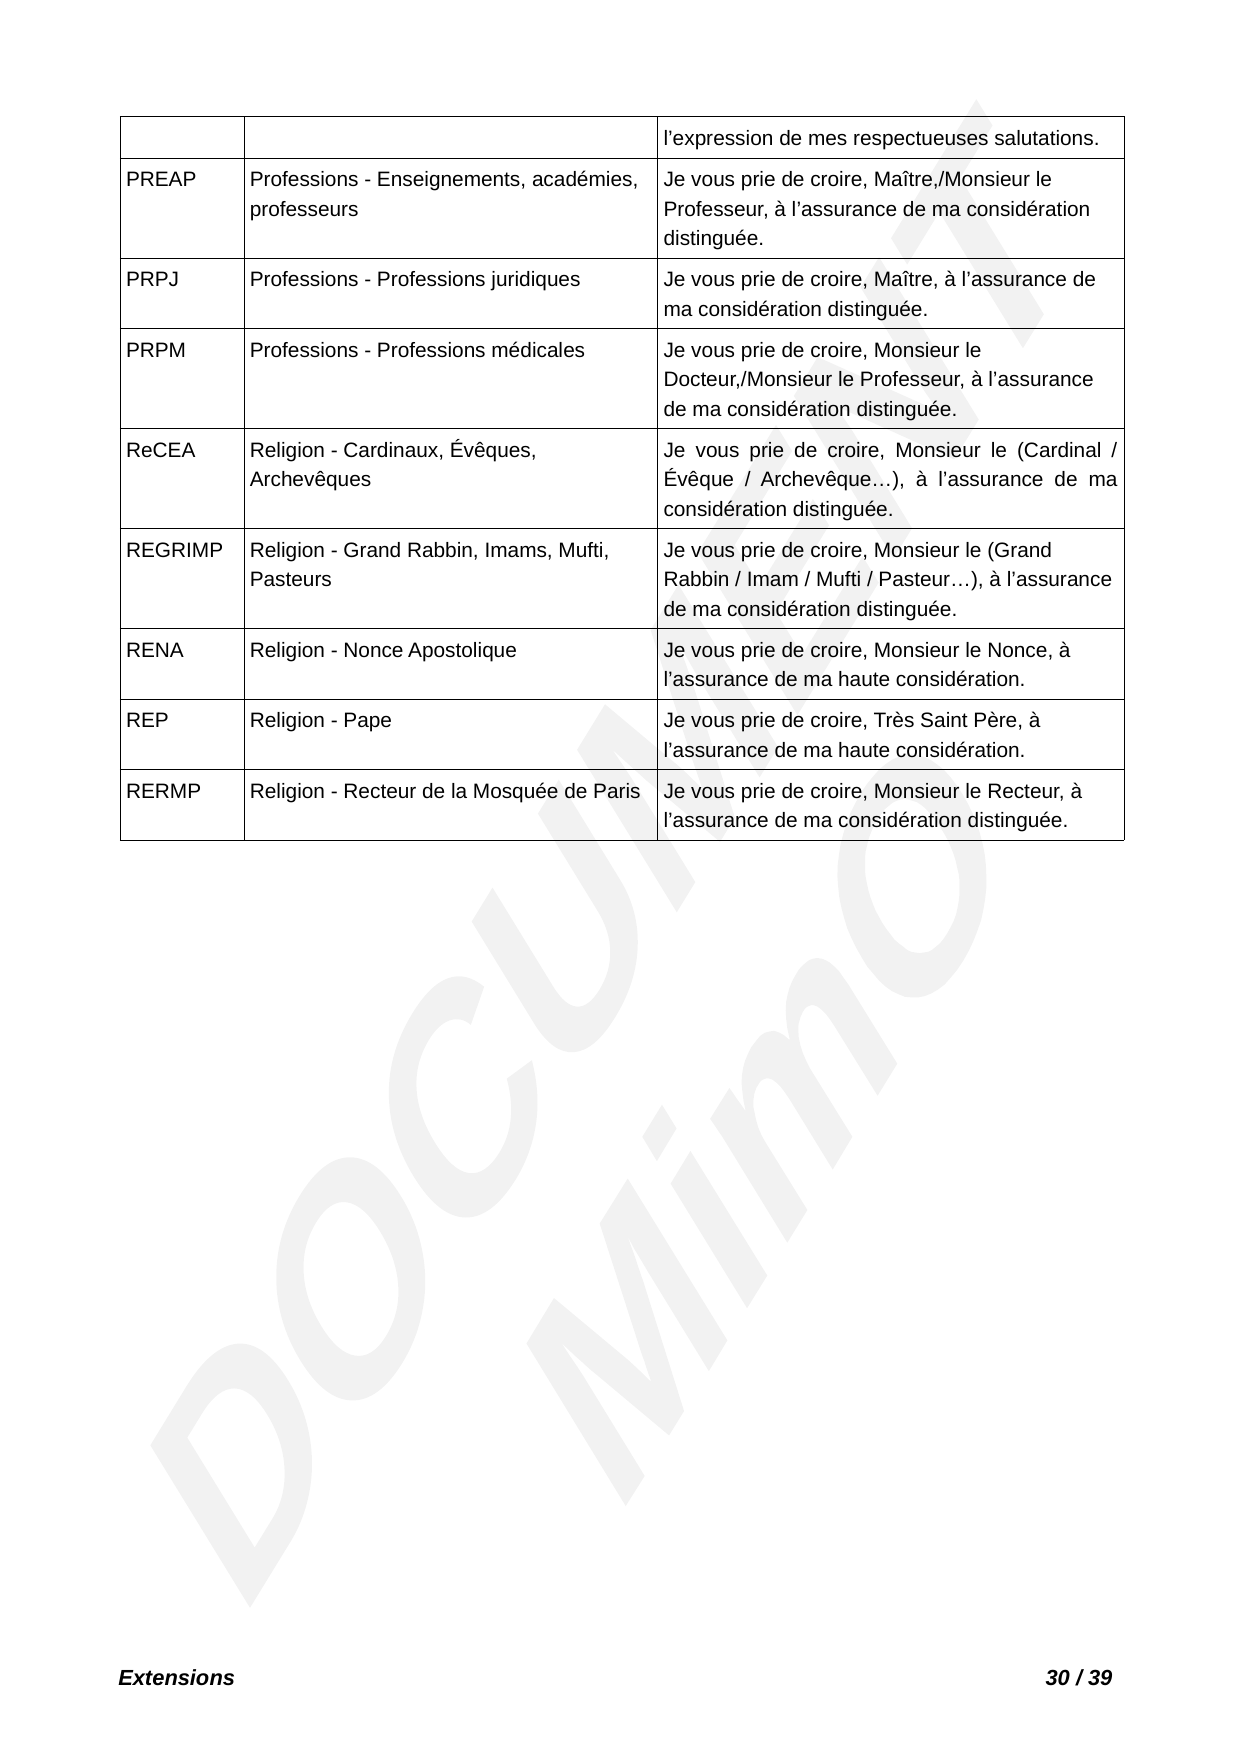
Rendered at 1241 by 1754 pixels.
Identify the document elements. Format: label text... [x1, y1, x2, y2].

table_cell REP [121, 700, 244, 769]
table_cell Je vous prie de croire, Très Saint Père, à l’assurance de ma haute considération. [658, 700, 1124, 769]
table_cell Je vous prie de croire, Monsieur le Docteur,/Monsieur le Professeur, à l’assurance de ma considération distinguée. [658, 329, 1124, 428]
table_cell [121, 117, 244, 157]
table_cell ReCEA [121, 429, 244, 528]
table_cell PRPM [121, 329, 244, 428]
table_cell Religion - Nonce Apostolique [245, 629, 657, 698]
table_cell Je vous prie de croire, Monsieur le (Cardinal / Évêque / Archevêque…), à l’assurance de ma considération distinguée. [658, 429, 1124, 528]
table_cell Je vous prie de croire, Monsieur le Recteur, à l’assurance de ma considération distinguée. [658, 770, 1124, 839]
table_cell Je vous prie de croire, Monsieur le (Grand Rabbin / Imam / Mufti / Pasteur…), à l’assurance de ma considération distinguée. [658, 529, 1124, 628]
table_cell Je vous prie de croire, Monsieur le Nonce, à l’assurance de ma haute considération. [658, 629, 1124, 698]
table_cell PREAP [121, 159, 244, 257]
table_cell RERMP [121, 770, 244, 839]
table_cell Je vous prie de croire, Maître, à l’assurance de ma considération distinguée. [658, 259, 1124, 328]
table_cell Religion - Recteur de la Mosquée de Paris [245, 770, 657, 839]
table_cell Professions - Professions juridiques [245, 259, 657, 328]
table_cell REGRIMP [121, 529, 244, 628]
table_cell l’expression de mes respectueuses salutations. [658, 117, 1124, 157]
table_cell PRPJ [121, 259, 244, 328]
table_cell Professions - Enseignements, académies, professeurs [245, 159, 657, 257]
table_cell [245, 117, 657, 157]
table_cell Religion - Pape [245, 700, 657, 769]
table_cell Religion - Cardinaux, Évêques, Archevêques [245, 429, 657, 528]
table_cell RENA [121, 629, 244, 698]
table_cell Professions - Professions médicales [245, 329, 657, 428]
table_cell Je vous prie de croire, Maître,/Monsieur le Professeur, à l’assurance de ma considération distinguée. [658, 159, 1124, 257]
table_cell Religion - Grand Rabbin, Imams, Mufti, Pasteurs [245, 529, 657, 628]
